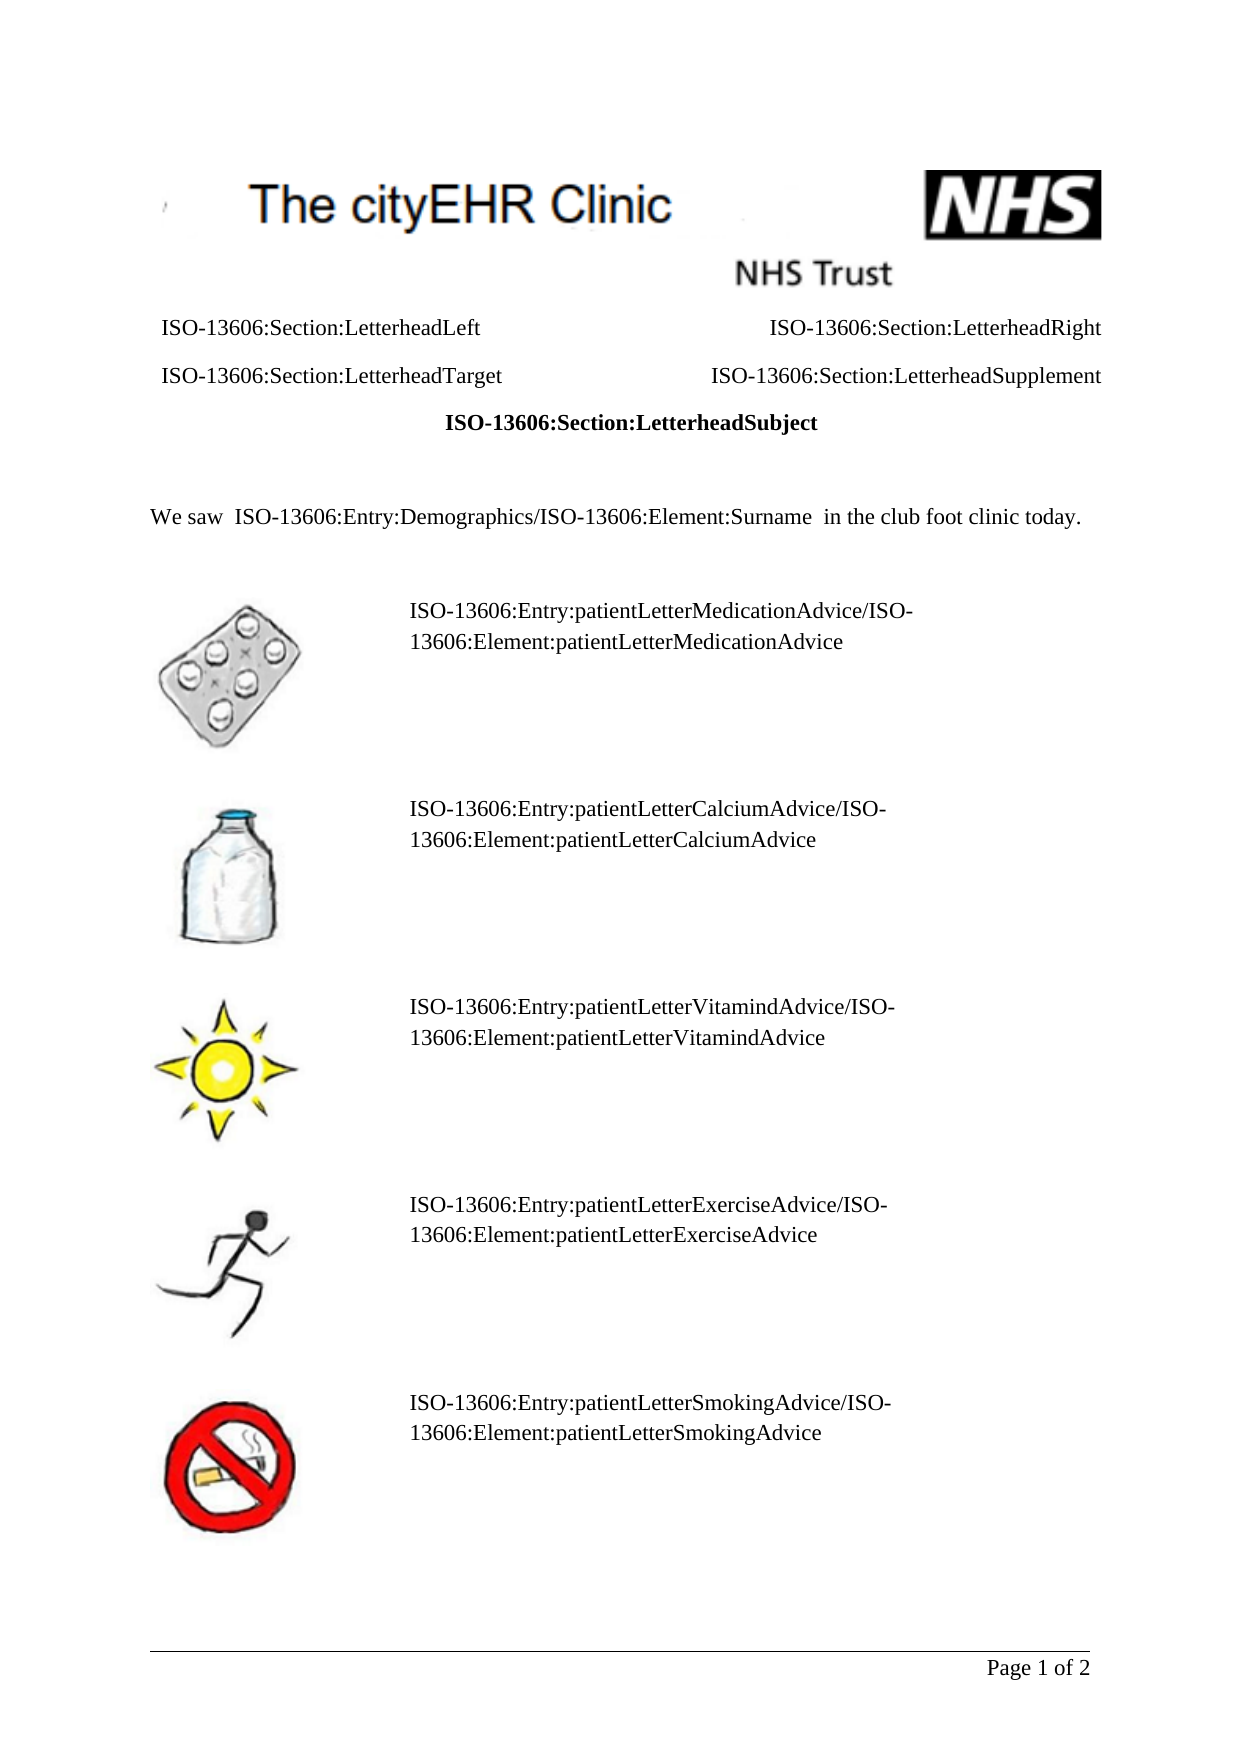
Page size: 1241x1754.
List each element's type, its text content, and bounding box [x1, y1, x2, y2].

table_cell ISO-13606:Section:LetterheadRight [631, 294, 1113, 341]
table_cell ISO-13606:Section:LetterheadTarget [150, 341, 631, 388]
table_cell ISO-13606:Section:LetterheadSubject [150, 388, 1113, 435]
picture [150, 1191, 307, 1348]
table_cell ISO-13606:Entry:patientLetterExerciseAdvice/ISO-13606:Element:patientLetterExerciseAdvice [409, 1171, 1090, 1368]
picture [150, 993, 307, 1150]
picture [150, 597, 307, 754]
table_cell ISO-13606:Entry:patientLetterVitamindAdvice/ISO-13606:Element:patientLetterVitamindAdvice [409, 973, 1090, 1171]
picture [161, 170, 1102, 294]
table_cell ISO-13606:Section:LetterheadSupplement [631, 341, 1113, 388]
picture [150, 1389, 307, 1546]
table_header [150, 150, 1113, 294]
picture [150, 795, 307, 952]
table_header ISO-13606:Entry:patientLetterMedicationAdvice/ISO-13606:Element:patientLetterMedicationAdvice [409, 577, 1090, 775]
table_cell ISO-13606:Entry:patientLetterCalciumAdvice/ISO-13606:Element:patientLetterCalciumAdvice [409, 775, 1090, 973]
table_cell ISO-13606:Section:LetterheadLeft [150, 294, 631, 341]
text We saw ISO-13606:Entry:Demographics/ISO-13606:Element:Surname in the club foot clinic today. [150, 503, 1090, 529]
table_header [150, 577, 409, 775]
table_cell [150, 1369, 409, 1566]
table_cell [150, 1171, 409, 1368]
table_cell [150, 973, 409, 1171]
table_cell ISO-13606:Entry:patientLetterSmokingAdvice/ISO-13606:Element:patientLetterSmokingAdvice [409, 1369, 1090, 1566]
table_cell [150, 775, 409, 973]
